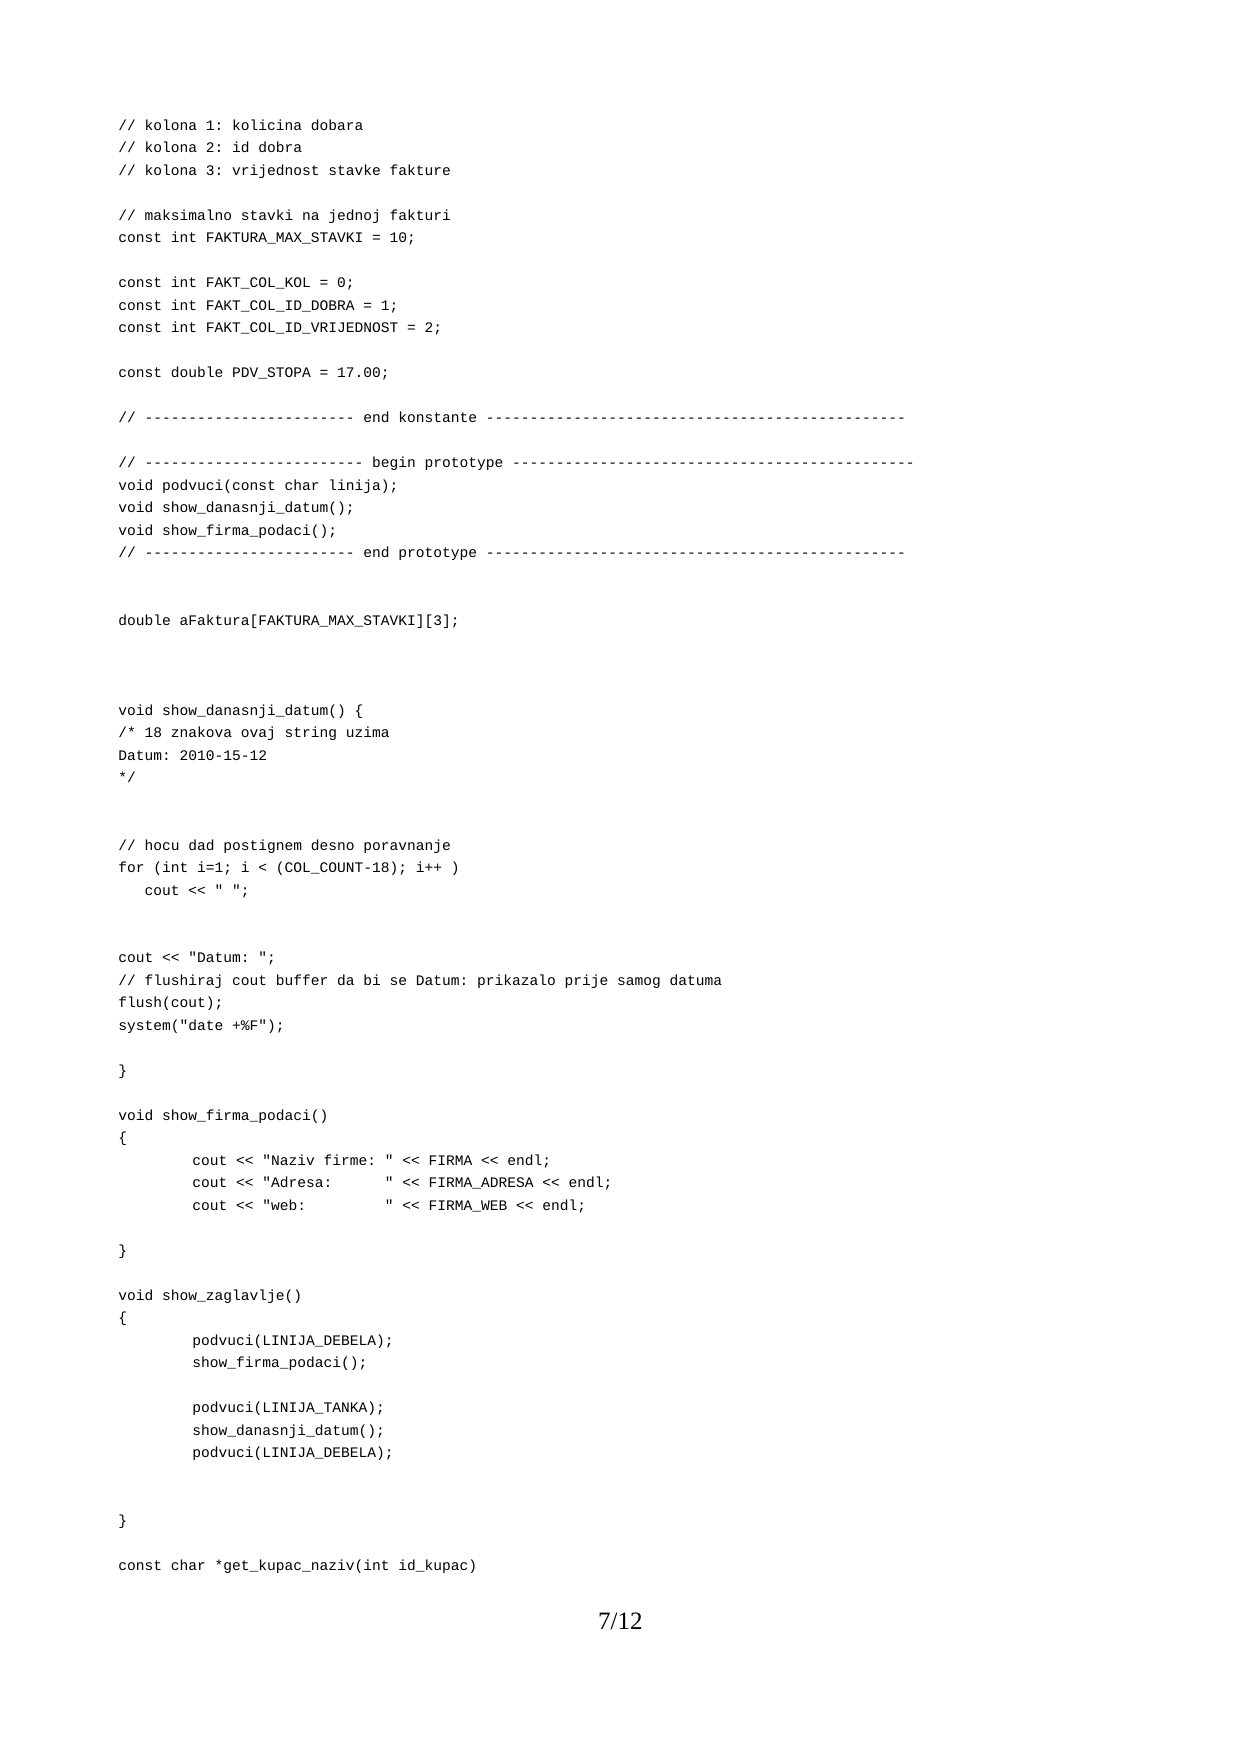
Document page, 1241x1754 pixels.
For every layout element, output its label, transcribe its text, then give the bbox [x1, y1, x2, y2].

text const char *get_kupac_naziv(int id_kupac) [118, 1558, 1122, 1575]
text Datum: 2010-15-12 [118, 748, 1122, 765]
text show_danasnji_datum(); [118, 1423, 1122, 1440]
text flush(cout); [118, 996, 1122, 1012]
text const int FAKTURA_MAX_STAVKI = 10; [118, 231, 1122, 247]
text // ------------------------ end konstante ------------------------------------------------ [118, 411, 1122, 427]
text double aFaktura[FAKTURA_MAX_STAVKI][3]; [118, 613, 1122, 630]
text void show_danasnji_datum() { [118, 703, 1122, 720]
text } [118, 1513, 1122, 1530]
text const int FAKT_COL_ID_VRIJEDNOST = 2; [118, 321, 1122, 337]
text // flushiraj cout buffer da bi se Datum: prikazalo prije samog datuma [118, 973, 1122, 990]
text } [118, 1063, 1122, 1080]
text // hocu dad postignem desno poravnanje [118, 838, 1122, 855]
text cout << "Naziv firme: " << FIRMA << endl; [118, 1153, 1122, 1170]
text cout << "Datum: "; [118, 951, 1122, 967]
text // ------------------------- begin prototype ---------------------------------------------- [118, 456, 1122, 472]
text { [118, 1311, 1122, 1327]
text void show_zaglavlje() [118, 1288, 1122, 1305]
text void show_danasnji_datum(); [118, 501, 1122, 517]
text cout << "Adresa: " << FIRMA_ADRESA << endl; [118, 1176, 1122, 1192]
text } [118, 1243, 1122, 1260]
text // kolona 3: vrijednost stavke fakture [118, 163, 1122, 180]
text */ [118, 771, 1122, 787]
text podvuci(LINIJA_DEBELA); [118, 1333, 1122, 1350]
text { [118, 1131, 1122, 1147]
text cout << "web: " << FIRMA_WEB << endl; [118, 1198, 1122, 1215]
text // ------------------------ end prototype ------------------------------------------------ [118, 546, 1122, 562]
text system("date +%F"); [118, 1018, 1122, 1035]
text podvuci(LINIJA_DEBELA); [118, 1446, 1122, 1462]
text // maksimalno stavki na jednoj fakturi [118, 208, 1122, 225]
text cout << " "; [118, 883, 1122, 900]
text const int FAKT_COL_ID_DOBRA = 1; [118, 298, 1122, 315]
text const double PDV_STOPA = 17.00; [118, 366, 1122, 382]
text void podvuci(const char linija); [118, 478, 1122, 495]
text // kolona 2: id dobra [118, 141, 1122, 157]
text /* 18 znakova ovaj string uzima [118, 726, 1122, 742]
text show_firma_podaci(); [118, 1356, 1122, 1372]
text // kolona 1: kolicina dobara [118, 118, 1122, 135]
text void show_firma_podaci(); [118, 523, 1122, 540]
text for (int i=1; i < (COL_COUNT-18); i++ ) [118, 861, 1122, 877]
text void show_firma_podaci() [118, 1108, 1122, 1125]
text podvuci(LINIJA_TANKA); [118, 1401, 1122, 1417]
text const int FAKT_COL_KOL = 0; [118, 276, 1122, 292]
